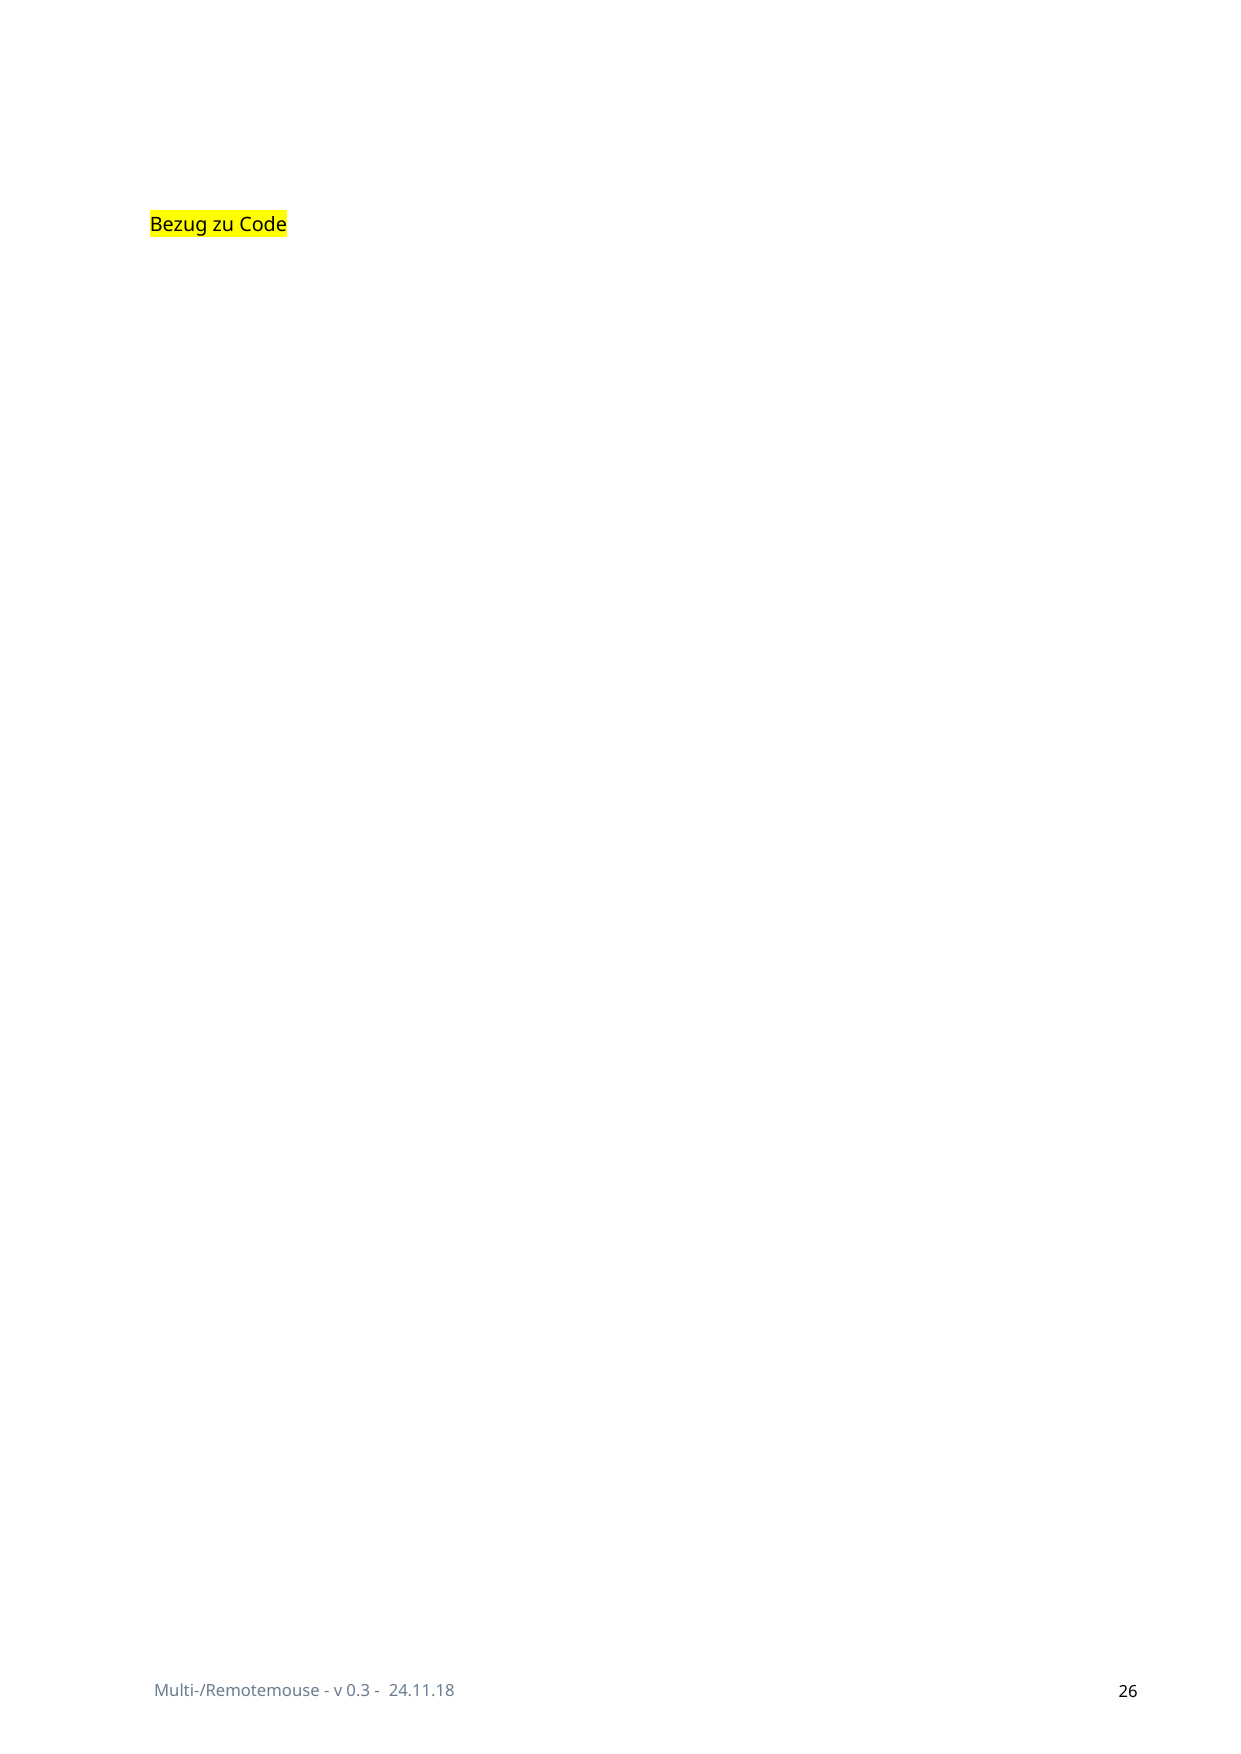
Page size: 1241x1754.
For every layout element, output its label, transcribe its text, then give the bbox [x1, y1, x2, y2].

text Bezug zu Code [149, 210, 1136, 237]
